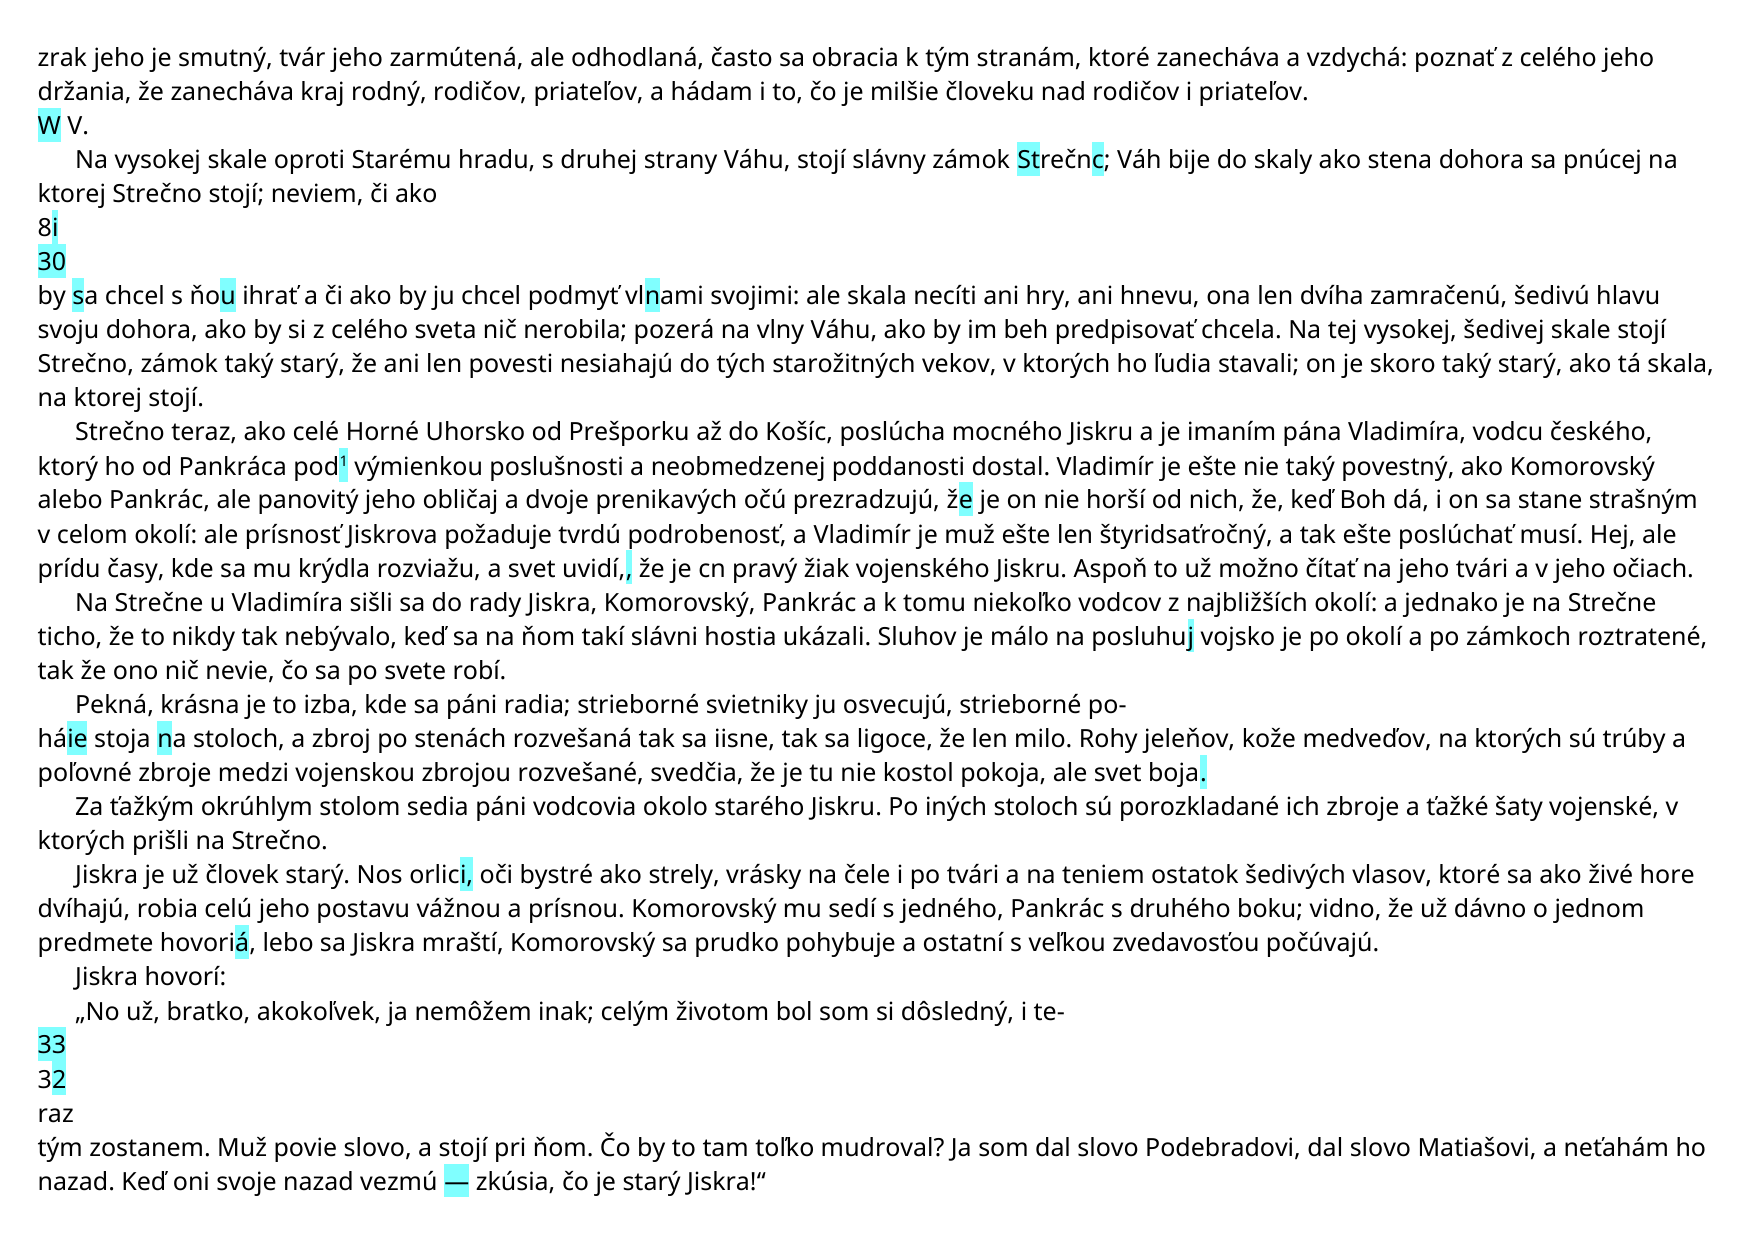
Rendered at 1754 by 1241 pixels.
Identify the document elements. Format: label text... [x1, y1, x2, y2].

text Jiskra je už človek starý. Nos orlici, oči bystré ako strely, vrásky na čele i po tvári a na teniem ostatok šedivých vlasov, ktoré sa ako živé hore dvíhajú, robia celú jeho postavu vážnou a prísnou. Komorovský mu sedí s jedného, Pankrác s druhého boku; vidno, že už dávno o jednom predmete hovoriá, lebo sa Jiskra mraští, Komorovský sa prudko pohybuje a ostatní s veľkou zvedavosťou počúvajú. [37, 857, 1716, 959]
text „No už, bratko, akokoľvek, ja nemôžem inak; celým životom bol som si dôsledný, i te- [37, 993, 1716, 1027]
text Na Strečne u Vladimíra sišli sa do rady Jiskra, Komorovský, Pankrác a k tomu niekoľko vodcov z najbližších okolí: a jednako je na Strečne ticho, že to nikdy tak nebývalo, keď sa na ňom takí slávni hostia ukázali. Sluhov je málo na posluhuj vojsko je po okolí a po zámkoch roztratené, tak že ono nič nevie, čo sa po svete robí. [37, 584, 1716, 687]
text Pekná, krásna je to izba, kde sa páni radia; strieborné svietniky ju osvecujú, strieborné po- [37, 687, 1716, 721]
text W V. [37, 107, 1716, 142]
text Na vysokej skale oproti Starému hradu, s druhej strany Váhu, stojí slávny zámok Strečnc; Váh bije do skaly ako stena dohora sa pnúcej na ktorej Strečno stojí; neviem, či ako [37, 142, 1716, 210]
text 32 [37, 1061, 1716, 1095]
text háie stoja na stoloch, a zbroj po stenách rozvešaná tak sa iisne, tak sa ligoce, že len milo. Rohy jeleňov, kože medveďov, na ktorých sú trúby a poľovné zbroje medzi vojenskou zbrojou rozvešané, svedčia, že je tu nie kostol pokoja, ale svet boja. [37, 721, 1716, 789]
text Jiskra hovorí: [37, 959, 1716, 993]
text 30 [37, 244, 1716, 278]
text Strečno teraz, ako celé Horné Uhorsko od Prešporku až do Košíc, poslúcha mocného Jiskru a je imaním pána Vladimíra, vodcu českého, ktorý ho od Pankráca pod1 výmienkou poslušnosti a neobmedzenej poddanosti dostal. Vladimír je ešte nie taký povestný, ako Komorovský alebo Pankrác, ale panovitý jeho obličaj a dvoje prenikavých očú prezradzujú, že je on nie horší od nich, že, keď Boh dá, i on sa stane strašným v celom okolí: ale prísnosť Jiskrova požaduje tvrdú podrobenosť, a Vladimír je muž ešte len štyridsaťročný, a tak ešte poslúchať musí. Hej, ale prídu časy, kde sa mu krýdla rozviažu, a svet uvidí,, že je cn pravý žiak vojenského Jiskru. Aspoň to už možno čítať na jeho tvári a v jeho očiach. [37, 414, 1716, 584]
text zrak jeho je smutný, tvár jeho zarmútená, ale odhodlaná, často sa obracia k tým stranám, ktoré zanecháva a vzdychá: poznať z celého jeho držania, že zanecháva kraj rodný, rodičov, priateľov, a hádam i to, čo je milšie človeku nad rodičov i priateľov. [37, 39, 1716, 107]
text tým zostanem. Muž povie slovo, a stojí pri ňom. Čo by to tam toľko mudroval? Ja som dal slovo Podebradovi, dal slovo Matiašovi, a neťahám ho nazad. Keď oni svoje nazad vezmú — zkúsia, čo je starý Jiskra!“ [37, 1129, 1716, 1197]
text raz [37, 1095, 1716, 1129]
text by sa chcel s ňou ihrať a či ako by ju chcel podmyť vlnami svojimi: ale skala necíti ani hry, ani hnevu, ona len dvíha zamračenú, šedivú hlavu svoju dohora, ako by si z celého sveta nič nerobila; pozerá na vlny Váhu, ako by im beh predpisovať chcela. Na tej vysokej, šedivej skale stojí Strečno, zámok taký starý, že ani len povesti nesiahajú do tých starožitných vekov, v ktorých ho ľudia stavali; on je skoro taký starý, ako tá skala, na ktorej stojí. [37, 278, 1716, 414]
text 8i [37, 210, 1716, 244]
text Za ťažkým okrúhlym stolom sedia páni vodcovia okolo starého Jiskru. Po iných stoloch sú porozkladané ich zbroje a ťažké šaty vojenské, v ktorých prišli na Strečno. [37, 789, 1716, 857]
text 33 [37, 1027, 1716, 1061]
